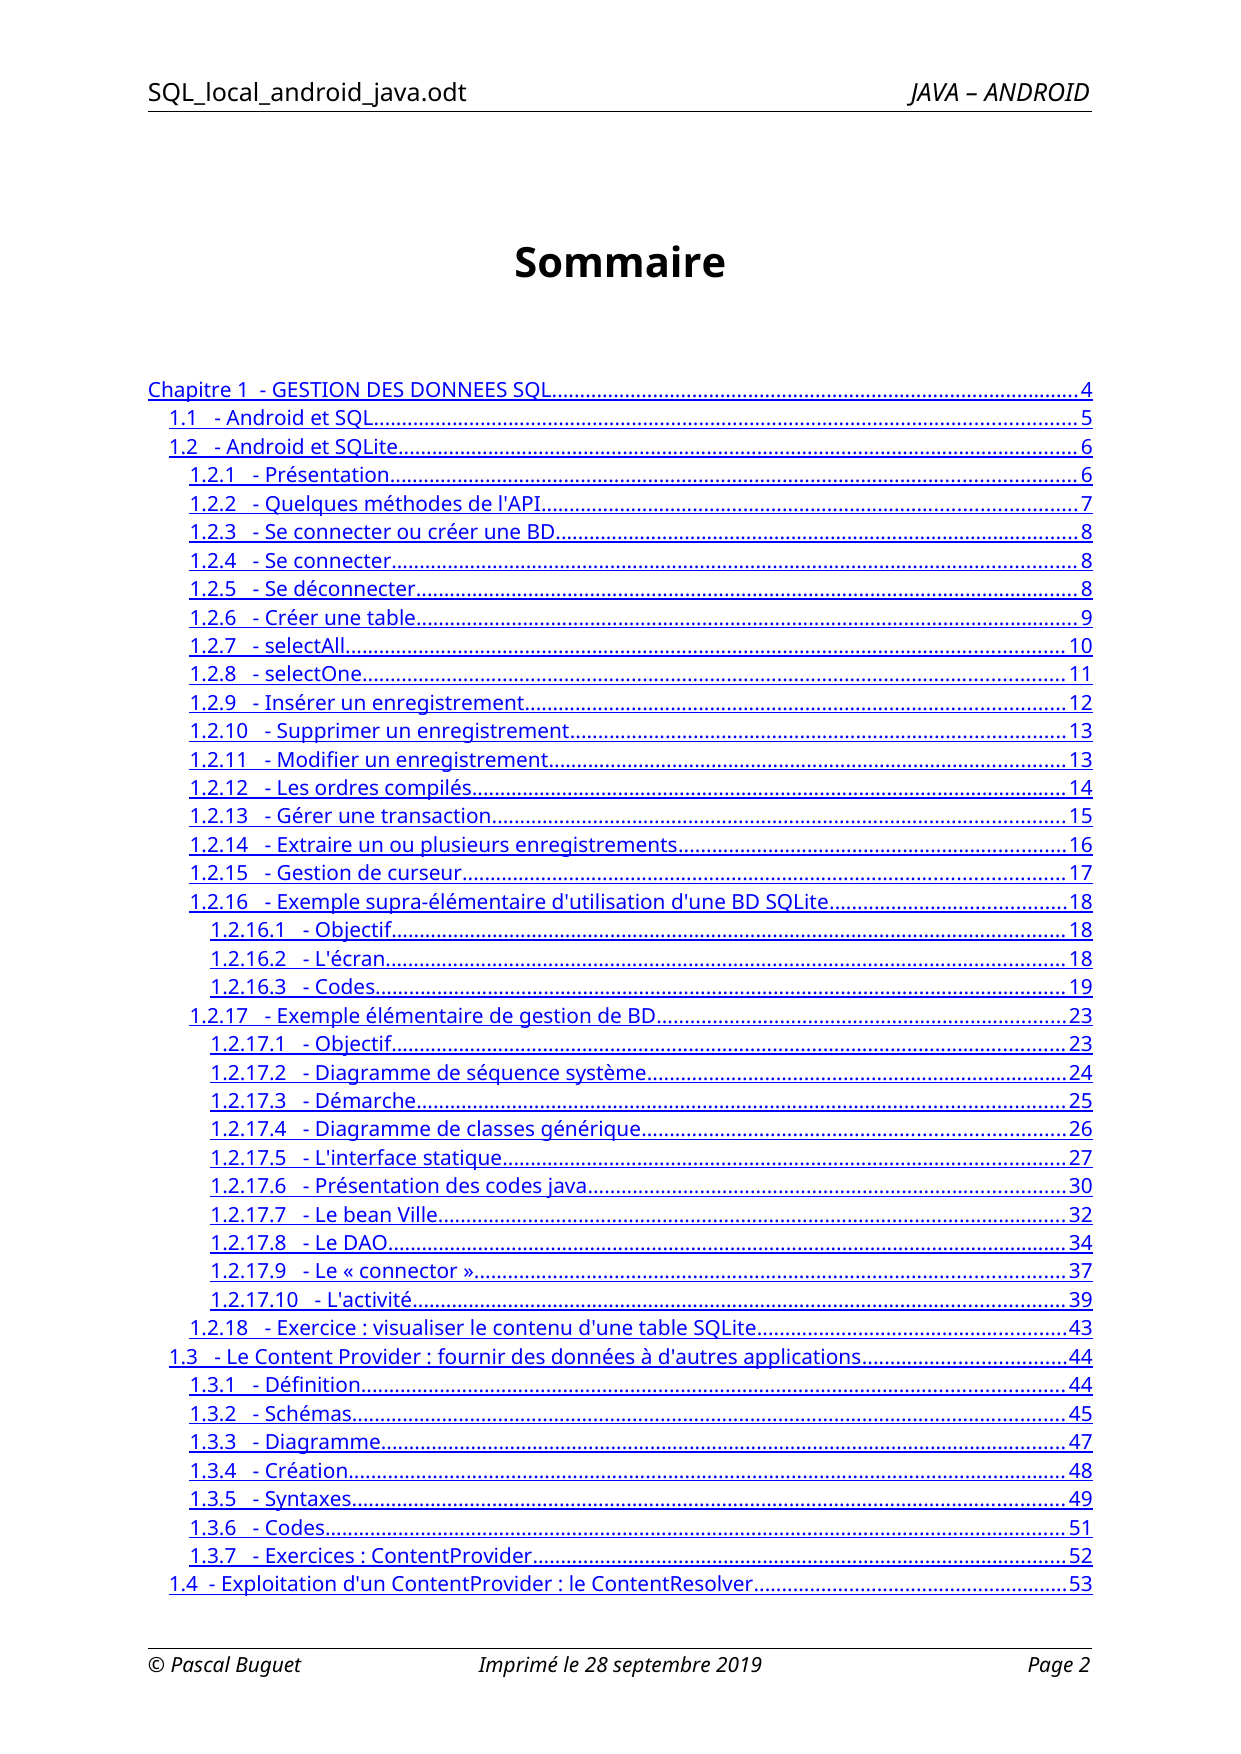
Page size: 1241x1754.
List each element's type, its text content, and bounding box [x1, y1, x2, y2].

text 1.2 - Android et SQLite 6 [168, 432, 1092, 456]
text 1.2.16.2 - L'écran 18 [210, 944, 1092, 968]
text 1.2.16.1 - Objectif 18 [210, 915, 1092, 939]
text 1.2.18 - Exercice : visualiser le contenu d'une table SQLite 43 [189, 1313, 1092, 1338]
text 1.2.16 - Exemple supra-élémentaire d'utilisation d'une BD SQLite 18 [189, 887, 1092, 911]
text 1.2.17.10 - L'activité 39 [210, 1285, 1092, 1309]
text 1.4 - Exploitation d'un ContentProvider : le ContentResolver 53 [168, 1569, 1092, 1594]
text 1.2.12 - Les ordres compilés 14 [189, 773, 1092, 797]
text 1.2.5 - Se déconnecter 8 [189, 574, 1092, 598]
text Sommaire [148, 233, 1092, 290]
text 1.2.17.9 - Le « connector » 37 [210, 1257, 1092, 1281]
text 1.3.5 - Syntaxes 49 [189, 1484, 1092, 1508]
text 1.2.1 - Présentation 6 [189, 460, 1092, 484]
text 1.2.15 - Gestion de curseur 17 [189, 858, 1092, 883]
text 1.3.4 - Création 48 [189, 1456, 1092, 1480]
text 1.2.17.1 - Objectif 23 [210, 1029, 1092, 1053]
text 1.2.9 - Insérer un enregistrement 12 [189, 688, 1092, 712]
text 1.2.17.7 - Le bean Ville 32 [210, 1200, 1092, 1224]
text 1.2.14 - Extraire un ou plusieurs enregistrements 16 [189, 830, 1092, 854]
text 1.2.17.2 - Diagramme de séquence système 24 [210, 1058, 1092, 1082]
text 1.3.1 - Définition 44 [189, 1370, 1092, 1394]
text 1.2.17.5 - L'interface statique 27 [210, 1143, 1092, 1167]
text 1.2.17.8 - Le DAO 34 [210, 1228, 1092, 1252]
text 1.2.11 - Modifier un enregistrement 13 [189, 745, 1092, 769]
text 1.2.8 - selectOne 11 [189, 659, 1092, 684]
text 1.1 - Android et SQL 5 [168, 403, 1092, 428]
text 1.2.16.3 - Codes 19 [210, 972, 1092, 996]
text 1.2.2 - Quelques méthodes de l'API 7 [189, 489, 1092, 513]
text Chapitre 1 - GESTION DES DONNEES SQL 4 [148, 375, 1092, 399]
text 1.3.6 - Codes 51 [189, 1513, 1092, 1537]
text 1.2.17 - Exemple élémentaire de gestion de BD 23 [189, 1001, 1092, 1025]
text 1.2.4 - Se connecter 8 [189, 546, 1092, 570]
text 1.3.3 - Diagramme 47 [189, 1427, 1092, 1451]
text 1.2.17.4 - Diagramme de classes générique 26 [210, 1114, 1092, 1139]
text 1.2.13 - Gérer une transaction 15 [189, 802, 1092, 826]
text 1.2.17.3 - Démarche 25 [210, 1086, 1092, 1110]
text 1.3 - Le Content Provider : fournir des données à d'autres applications 44 [168, 1342, 1092, 1366]
text 1.2.6 - Créer une table 9 [189, 603, 1092, 627]
text 1.2.17.6 - Présentation des codes java 30 [210, 1171, 1092, 1196]
text 1.2.3 - Se connecter ou créer une BD 8 [189, 517, 1092, 541]
text 1.3.7 - Exercices : ContentProvider 52 [189, 1541, 1092, 1565]
text 1.3.2 - Schémas 45 [189, 1399, 1092, 1423]
text 1.2.7 - selectAll 10 [189, 631, 1092, 655]
text 1.2.10 - Supprimer un enregistrement 13 [189, 716, 1092, 741]
